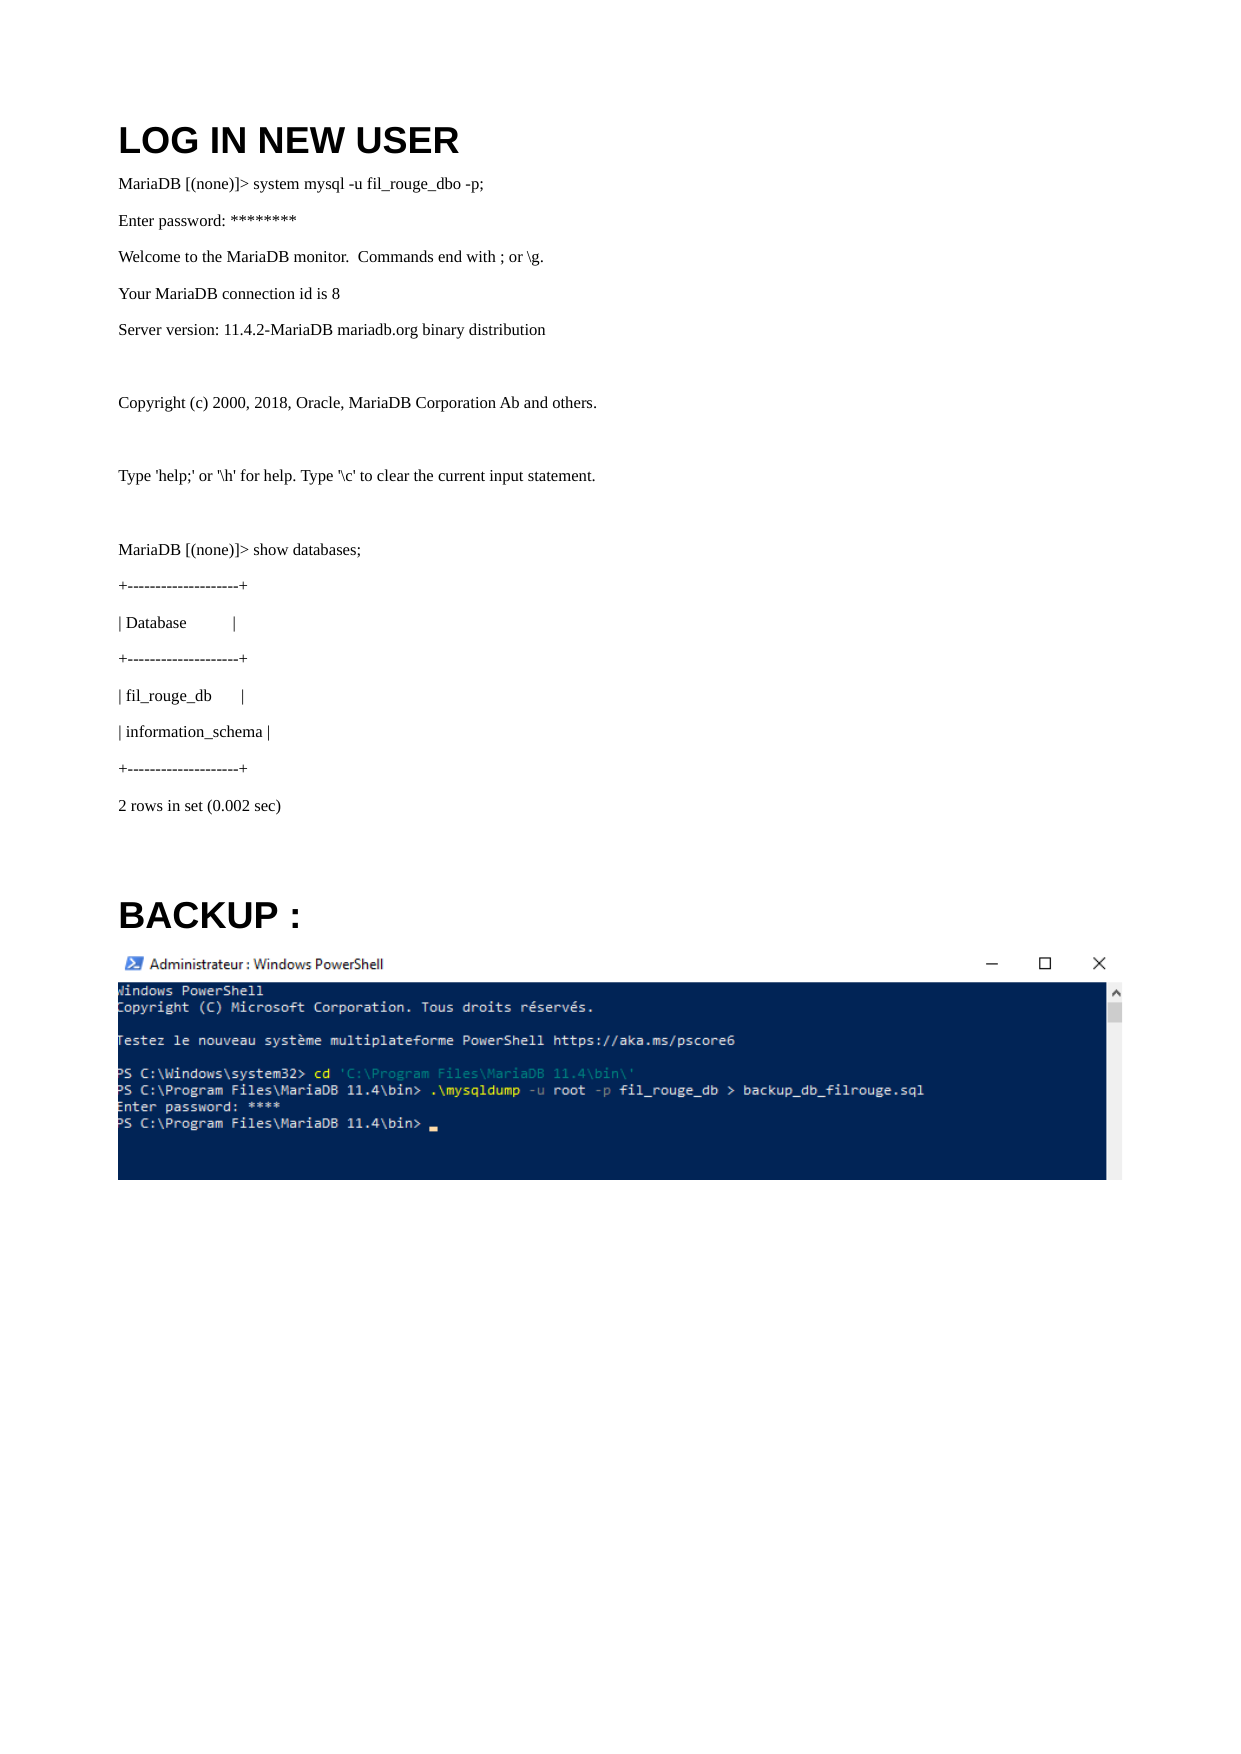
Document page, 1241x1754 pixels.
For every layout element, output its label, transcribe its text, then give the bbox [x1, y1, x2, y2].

text +--------------------+ [118, 649, 1122, 668]
text 2 rows in set (0.002 sec) [118, 795, 1122, 814]
text Enter password: ******** [118, 210, 1122, 229]
text Copyright (c) 2000, 2018, Oracle, MariaDB Corporation Ab and others. [118, 393, 1122, 412]
text | fil_rouge_db | [118, 686, 1122, 705]
text Type 'help;' or '\h' for help. Type '\c' to clear the current input statement. [118, 466, 1122, 485]
text Welcome to the MariaDB monitor. Commands end with ; or \g. [118, 247, 1122, 266]
subtitle LOG IN NEW USER [118, 118, 1122, 161]
text | information_schema | [118, 722, 1122, 741]
text MariaDB [(none)]> show databases; [118, 539, 1122, 558]
text | Database | [118, 612, 1122, 632]
text Server version: 11.4.2-MariaDB mariadb.org binary distribution [118, 320, 1122, 339]
text +--------------------+ [118, 576, 1122, 595]
picture [118, 949, 1123, 1180]
text MariaDB [(none)]> system mysql -u fil_rouge_dbo -p; [118, 174, 1122, 193]
text +--------------------+ [118, 759, 1122, 778]
subtitle BACKUP : [118, 893, 1122, 937]
text Your MariaDB connection id is 8 [118, 283, 1122, 303]
